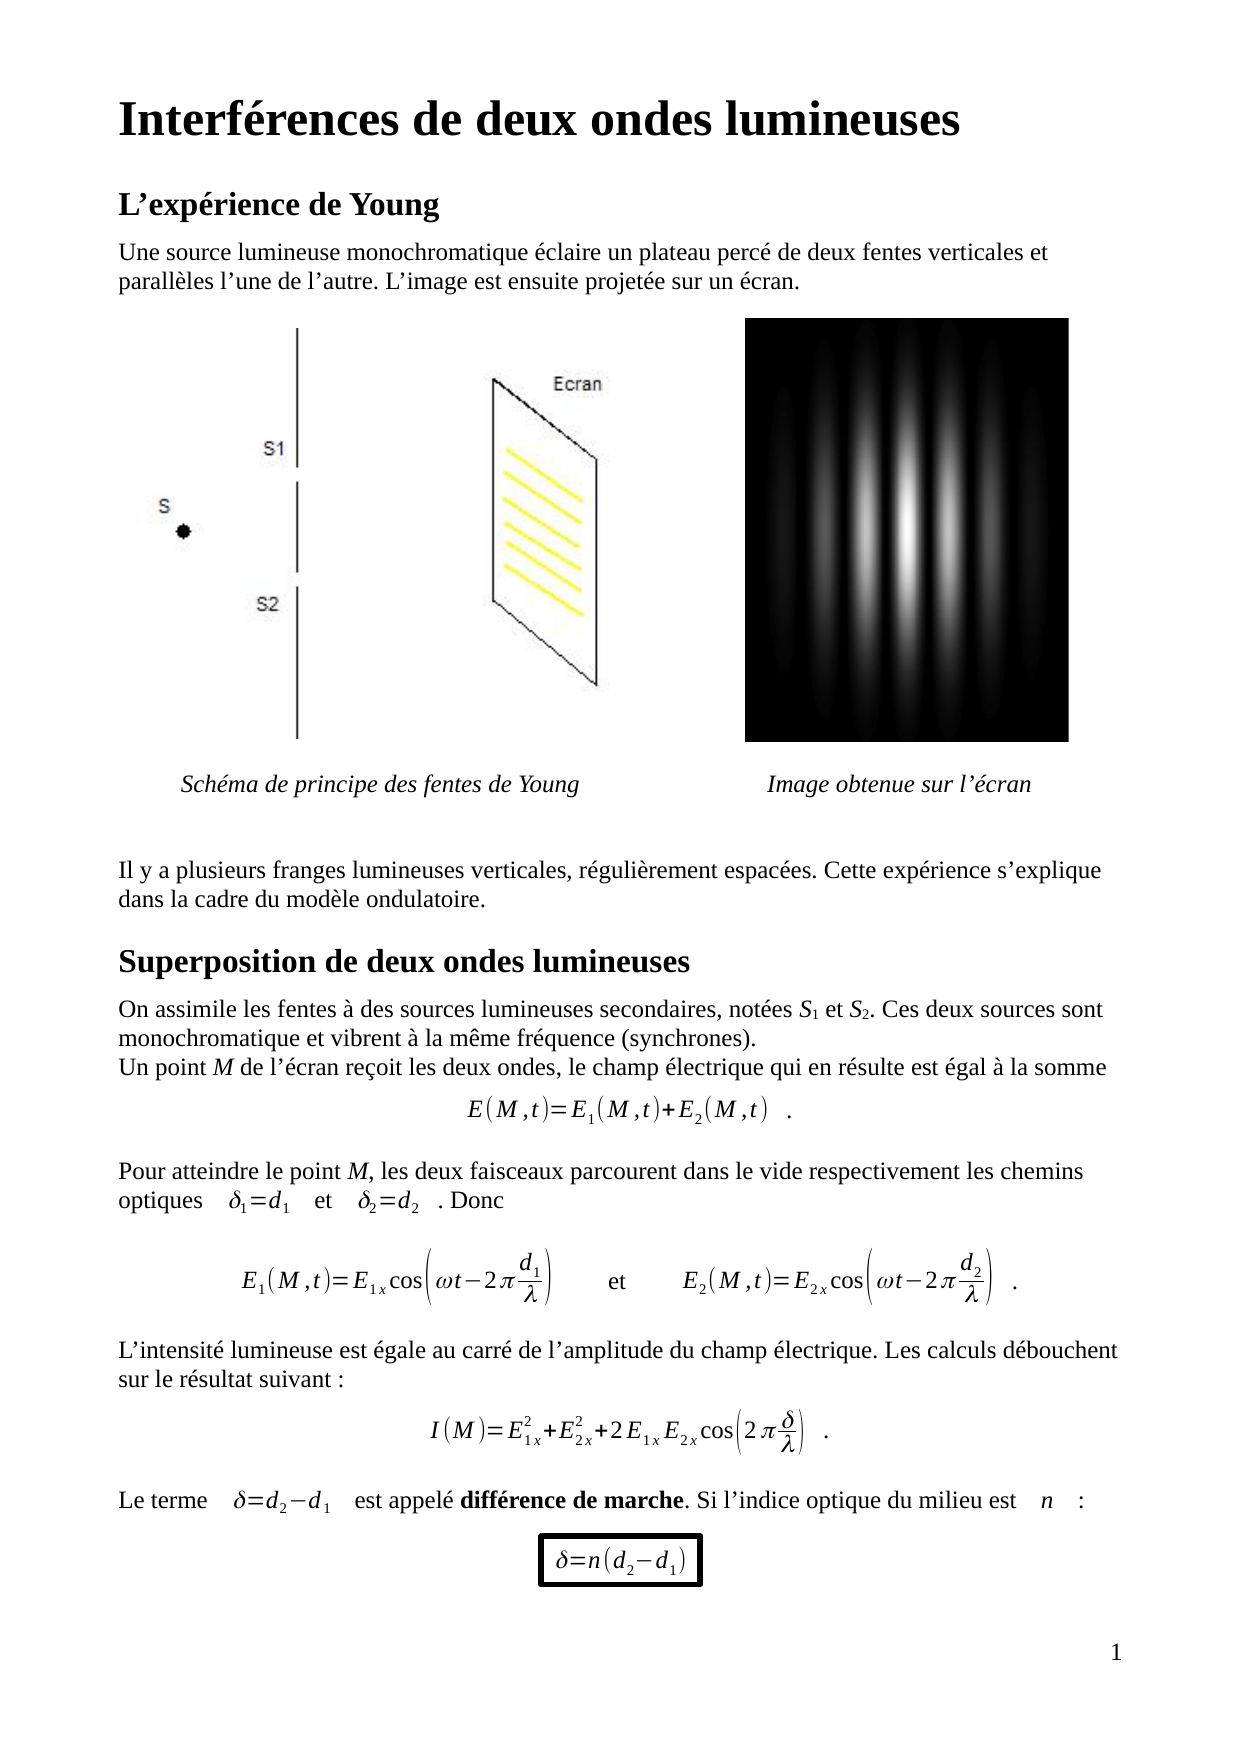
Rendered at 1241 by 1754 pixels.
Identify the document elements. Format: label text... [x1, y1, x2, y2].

text Schéma de principe des fentes de Young Image obtenue sur l’écran [118, 769, 1122, 798]
text et . [118, 1246, 1122, 1307]
text . [118, 1095, 1122, 1127]
picture [134, 328, 678, 739]
text . [118, 1407, 1122, 1456]
text Pour atteindre le point M, les deux faisceaux parcourent dans le vide respectivement les chemins optiques et . Donc [118, 1156, 1122, 1217]
text Le terme est appelé différence de marche. Si l’indice optique du milieu est : [118, 1485, 1122, 1517]
text Superposition de deux ondes lumineuses [118, 941, 1122, 980]
text Une source lumineuse monochromatique éclaire un plateau percé de deux fentes verticales et parallèles l’une de l’autre. L’image est ensuite projetée sur un écran. [118, 237, 1122, 294]
picture [745, 318, 1069, 742]
text L’expérience de Young [118, 184, 1122, 223]
text Il y a plusieurs franges lumineuses verticales, régulièrement espacées. Cette expérience s’explique dans la cadre du modèle ondulatoire. [118, 855, 1122, 913]
text Interférences de deux ondes lumineuses [118, 88, 1122, 146]
text Un point M de l’écran reçoit les deux ondes, le champ électrique qui en résulte est égal à la somme [118, 1052, 1122, 1080]
text On assimile les fentes à des sources lumineuses secondaires, notées S1 et S2. Ces deux sources sont monochromatique et vibrent à la même fréquence (synchrones). [118, 994, 1122, 1052]
text L’intensité lumineuse est égale au carré de l’amplitude du champ électrique. Les calculs débouchent sur le résultat suivant : [118, 1335, 1122, 1393]
